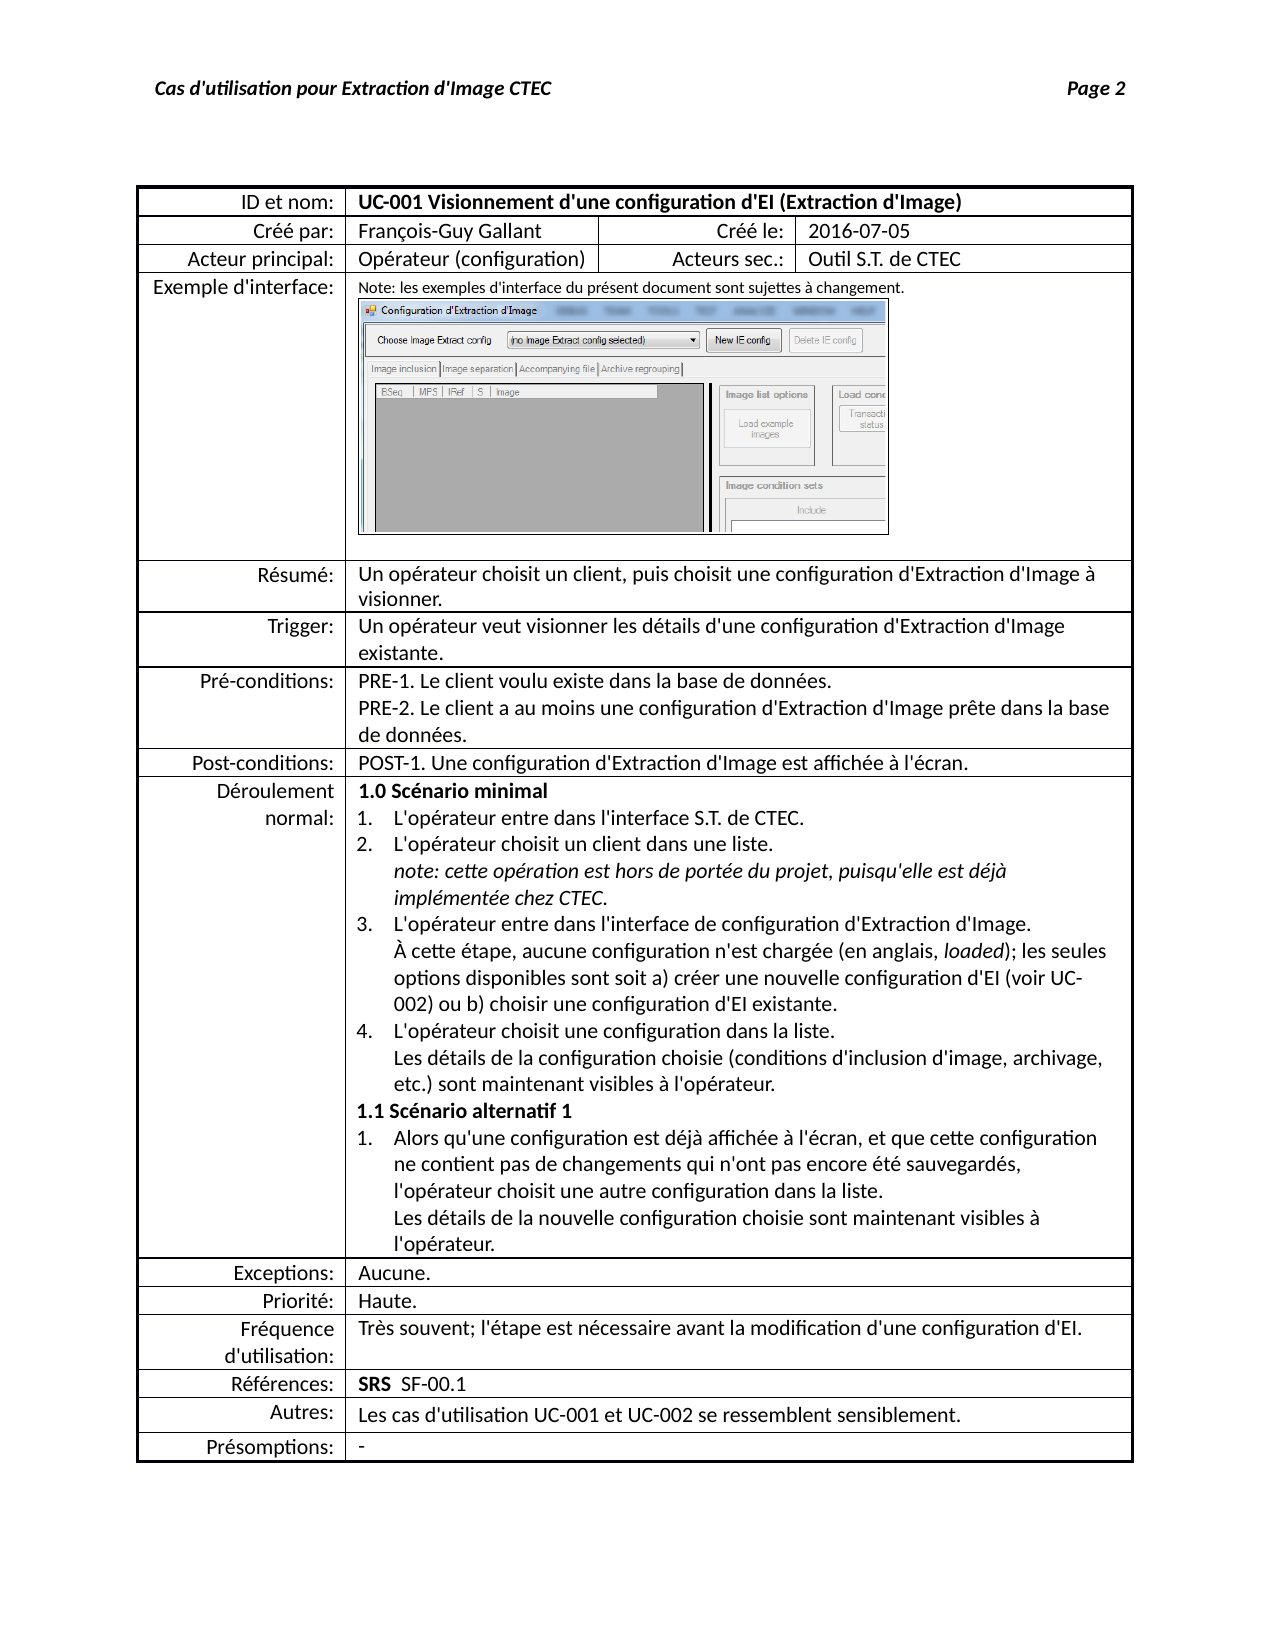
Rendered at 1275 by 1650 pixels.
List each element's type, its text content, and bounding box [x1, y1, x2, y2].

table_cell Créé par: [139, 217, 345, 243]
table_cell Fréquence d'utilisation: [139, 1315, 345, 1369]
table_cell Exemple d'interface: [139, 273, 345, 559]
table_cell Très souvent; l'étape est nécessaire avant la modification d'une configuration d'EI. [346, 1315, 1131, 1369]
table_cell Acteur principal: [139, 245, 345, 272]
table_cell Pré-conditions: [139, 668, 345, 747]
table_cell POST-1. Une configuration d'Extraction d'Image est affichée à l'écran. [346, 749, 1131, 776]
table_cell Résumé: [139, 561, 345, 611]
table_cell Un opérateur veut visionner les détails d'une configuration d'Extraction d'Image existante. [346, 613, 1131, 666]
table_cell SRS SF-00.1 [346, 1370, 1131, 1397]
table_cell Créé le: [599, 217, 795, 243]
table_header ID et nom: [139, 189, 345, 215]
table_cell 2016-07-05 [796, 217, 1131, 243]
table_cell Références: [139, 1370, 345, 1397]
table_cell Autres: [139, 1398, 345, 1432]
table_cell Haute. [346, 1287, 1131, 1314]
table_cell - [346, 1433, 1131, 1460]
table_cell Priorité: [139, 1287, 345, 1314]
table_cell Acteurs sec.: [599, 245, 795, 272]
table_header UC-001 Visionnement d'une configuration d'EI (Extraction d'Image) [346, 189, 1131, 215]
table_cell Opérateur (configuration) [346, 245, 598, 272]
table_cell Post-conditions: [139, 749, 345, 776]
table_cell Aucune. [346, 1259, 1131, 1286]
table_cell 1.0 Scénario minimal L'opérateur entre dans l'interface S.T. de CTEC. L'opérateur choisit un client dans une liste. note: cette opération est hors de portée du projet, puisqu'elle est déjà implémentée chez CTEC. L'opérateur entre dans l'interface de configuration d'Extraction d'Image. À cette étape, aucune configuration n'est chargée (en anglais, loaded); les seules options disponibles sont soit a) créer une nouvelle configuration d'EI (voir UC-002) ou b) choisir une configuration d'EI existante. L'opérateur choisit une configuration dans la liste. Les détails de la configuration choisie (conditions d'inclusion d'image, archivage, etc.) sont maintenant visibles à l'opérateur. 1.1 Scénario alternatif 1 Alors qu'une configuration est déjà affichée à l'écran, et que cette configuration ne contient pas de changements qui n'ont pas encore été sauvegardés, l'opérateur choisit une autre configuration dans la liste. Les détails de la nouvelle configuration choisie sont maintenant visibles à l'opérateur. [346, 777, 1131, 1257]
table_cell Trigger: [139, 613, 345, 666]
picture [361, 301, 886, 532]
table_cell Déroulement normal: [139, 777, 345, 1257]
table_cell Outil S.T. de CTEC [796, 245, 1131, 272]
table_cell Présomptions: [139, 1433, 345, 1460]
table_cell PRE-1. Le client voulu existe dans la base de données. PRE-2. Le client a au moins une configuration d'Extraction d'Image prête dans la base de données. [346, 668, 1131, 747]
table_cell Note: les exemples d'interface du présent document sont sujettes à changement. [346, 273, 1131, 559]
table_cell Un opérateur choisit un client, puis choisit une configuration d'Extraction d'Image à visionner. [346, 561, 1131, 611]
table_cell François-Guy Gallant [346, 217, 598, 243]
table_cell Exceptions: [139, 1259, 345, 1286]
table_cell Les cas d'utilisation UC-001 et UC-002 se ressemblent sensiblement. [346, 1398, 1131, 1432]
